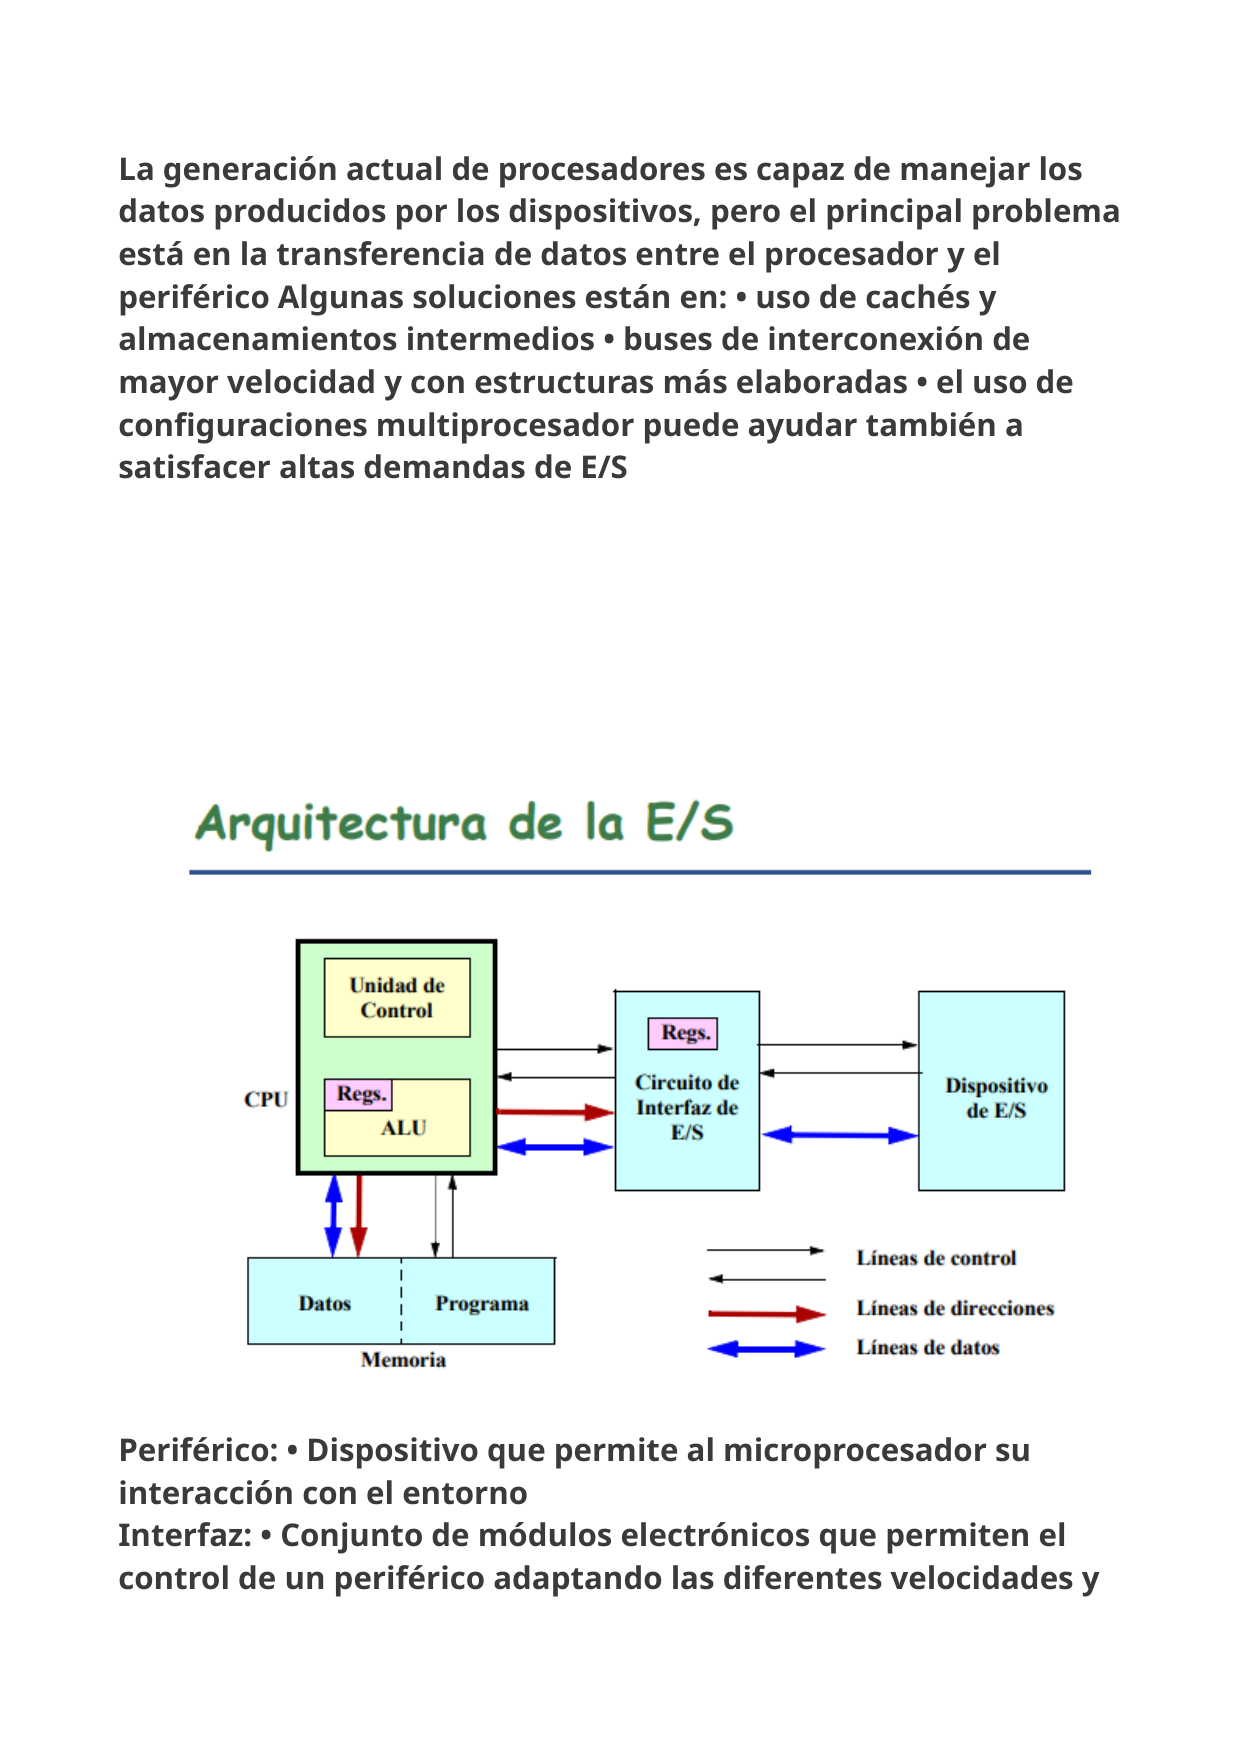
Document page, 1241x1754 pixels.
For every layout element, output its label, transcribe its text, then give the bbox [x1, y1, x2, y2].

picture [149, 782, 1092, 1400]
text La generación actual de procesadores es capaz de manejar los datos producidos por los dispositivos, pero el principal problema está en la transferencia de datos entre el procesador y el periférico Algunas soluciones están en: • uso de cachés y almacenamientos intermedios • buses de interconexión de mayor velocidad y con estructuras más elaboradas • el uso de configuraciones multiprocesador puede ayudar también a satisfacer altas demandas de E/S [118, 147, 1122, 488]
text Periférico: • Dispositivo que permite al microprocesador su interacción con el entorno Interfaz: • Conjunto de módulos electrónicos que permiten el control de un periférico adaptando las diferentes velocidades y [118, 1428, 1122, 1598]
